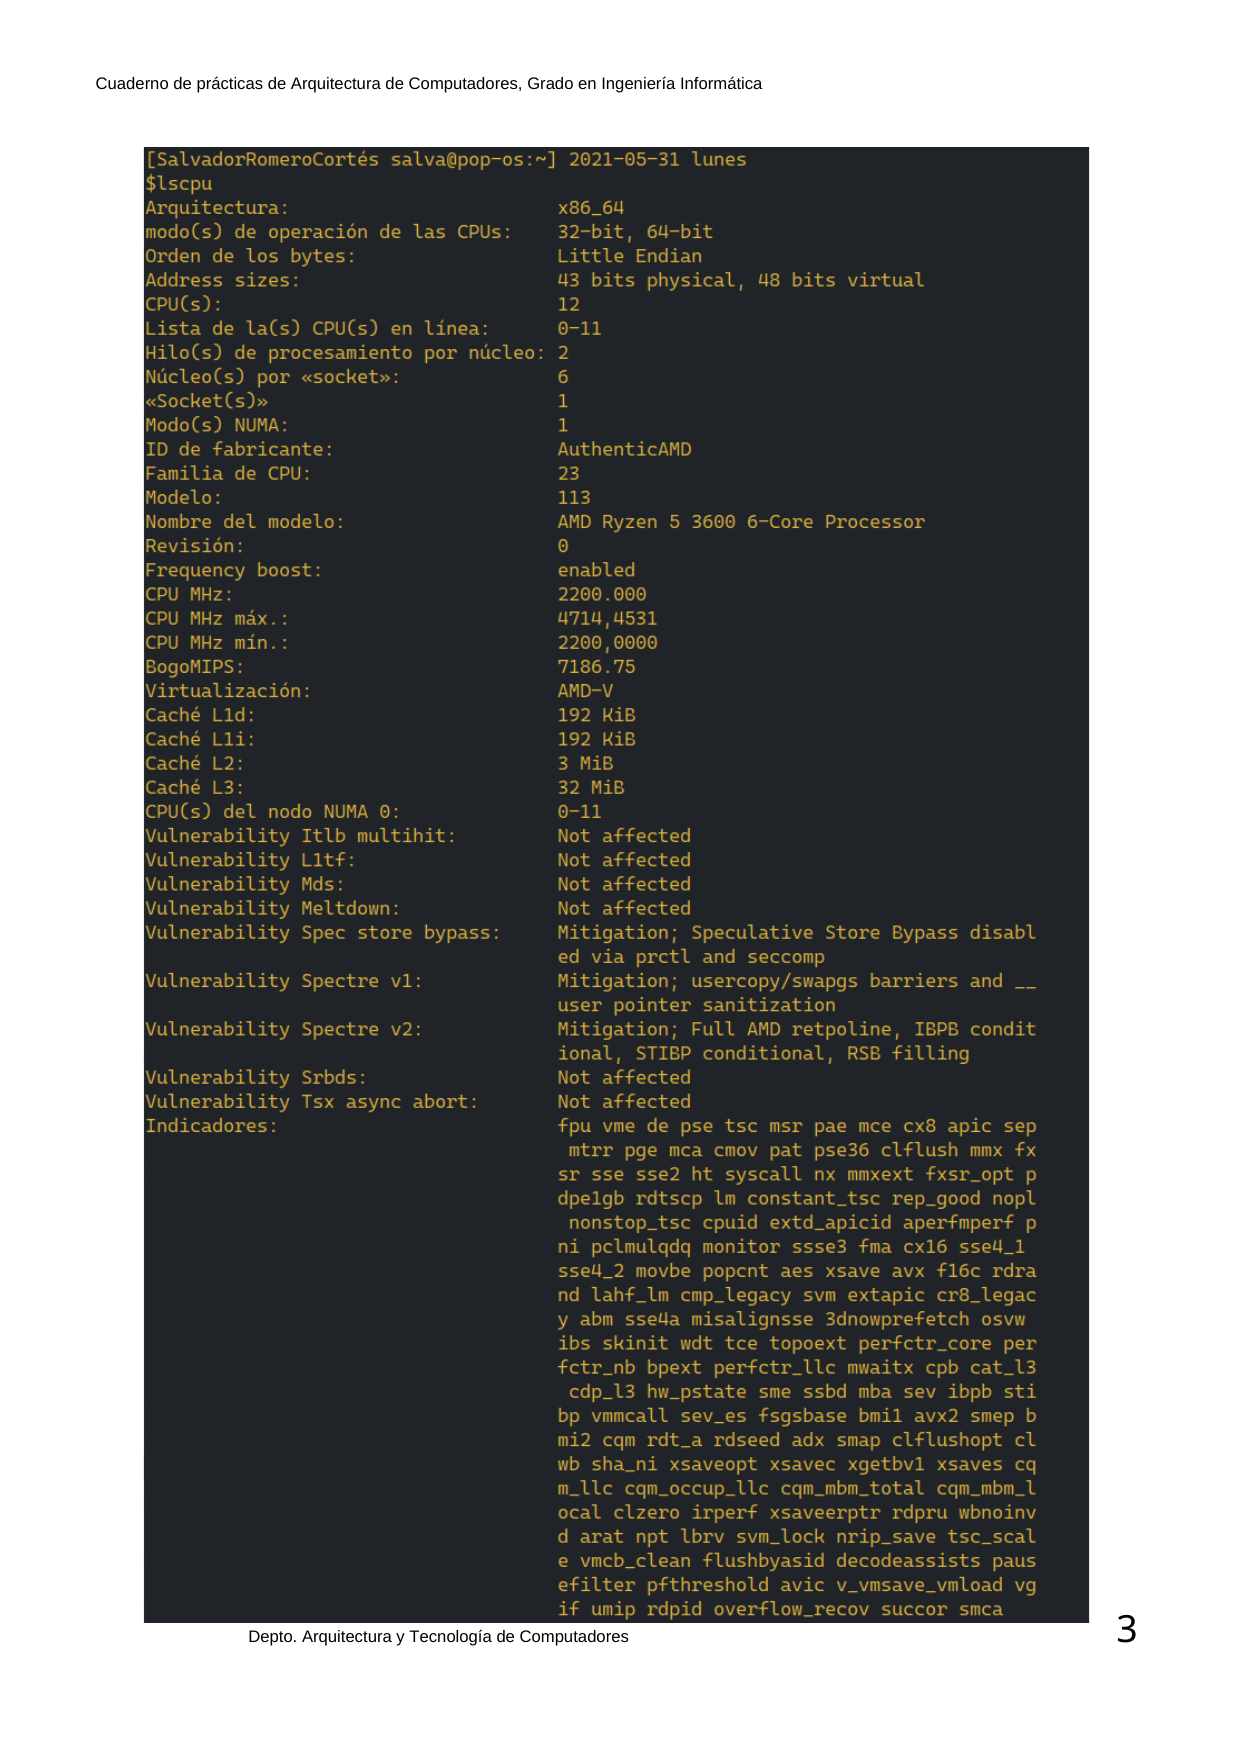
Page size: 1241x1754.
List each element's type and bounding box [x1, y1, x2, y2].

picture [143, 147, 1090, 1623]
